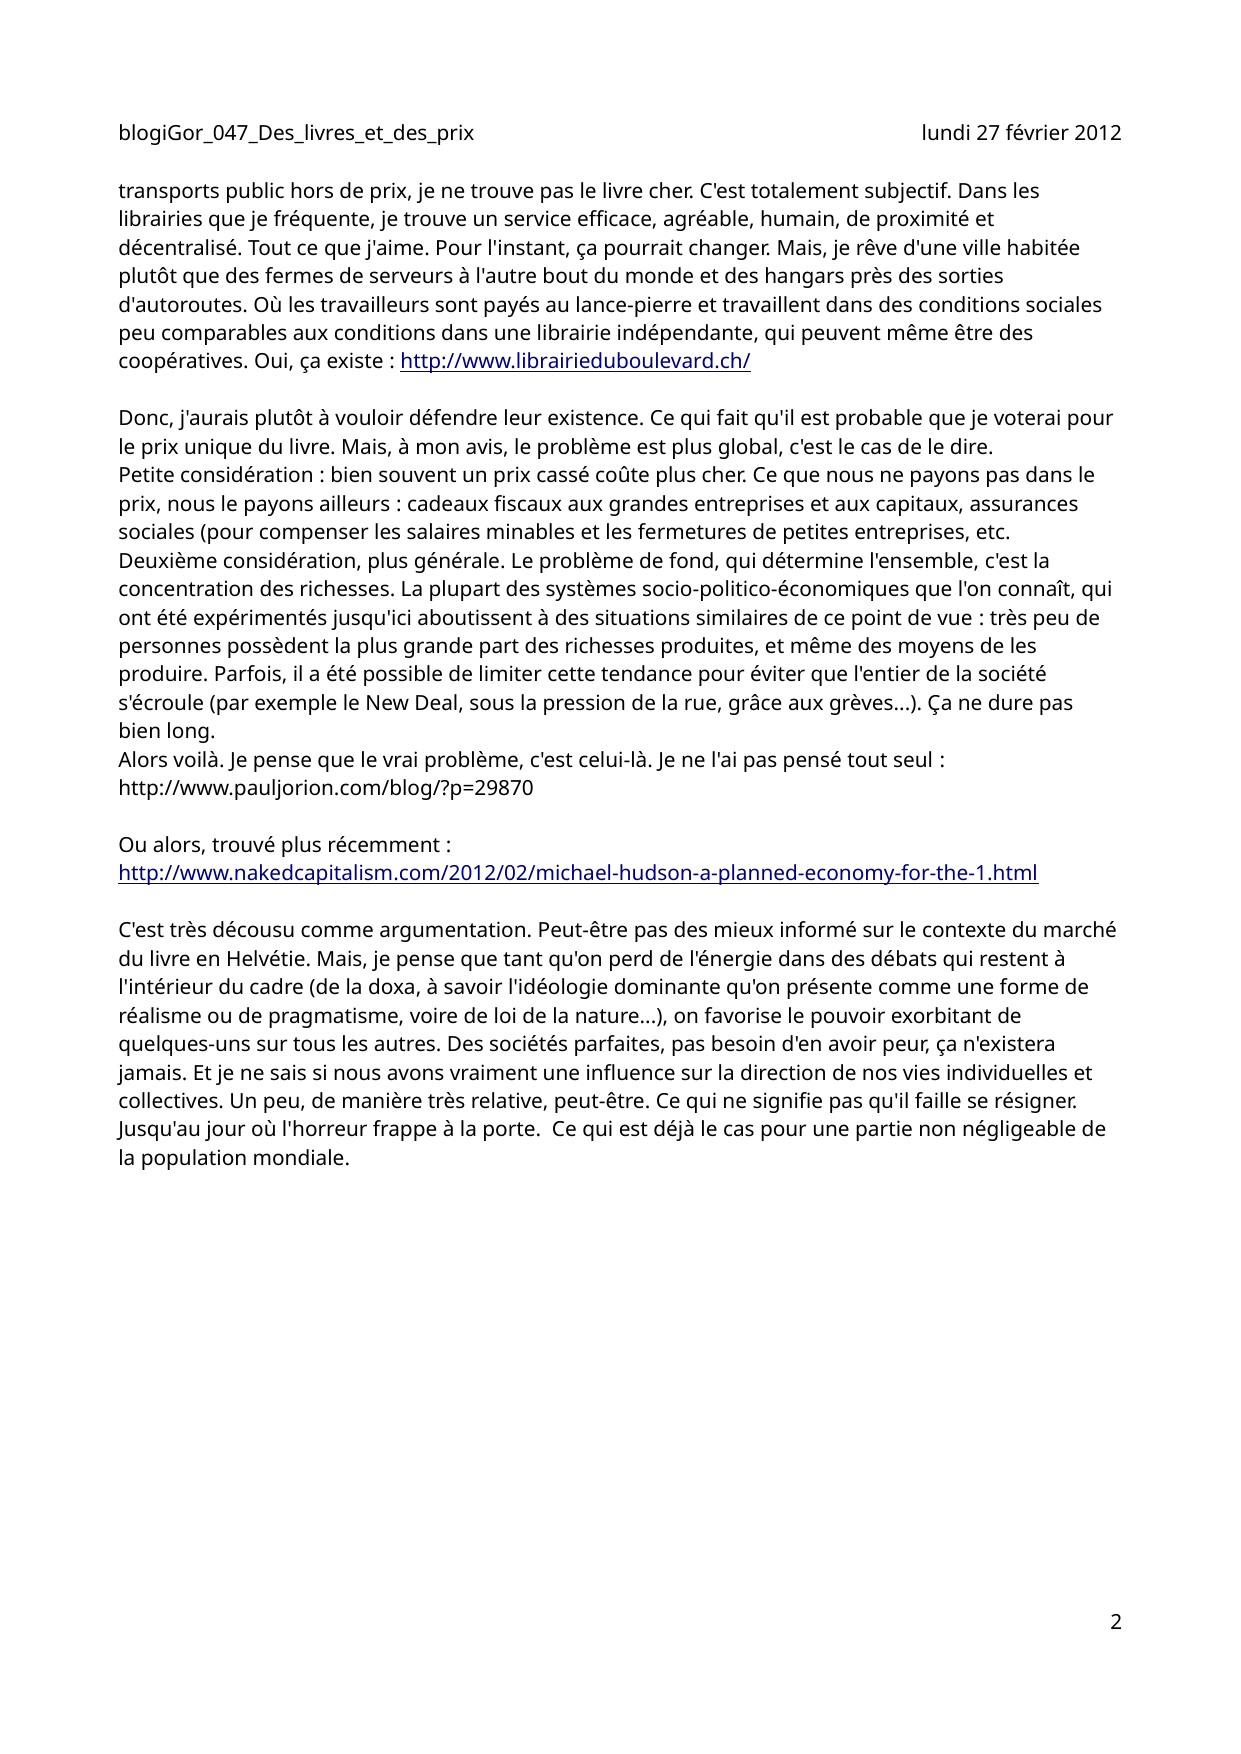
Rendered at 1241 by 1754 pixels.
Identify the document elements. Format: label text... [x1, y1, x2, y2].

text Petite considération : bien souvent un prix cassé coûte plus cher. Ce que nous ne payons pas dans le prix, nous le payons ailleurs : cadeaux fiscaux aux grandes entreprises et aux capitaux, assurances sociales (pour compenser les salaires minables et les fermetures de petites entreprises, etc. [118, 460, 1122, 546]
text transports public hors de prix, je ne trouve pas le livre cher. C'est totalement subjectif. Dans les librairies que je fréquente, je trouve un service efficace, agréable, humain, de proximité et décentralisé. Tout ce que j'aime. Pour l'instant, ça pourrait changer. Mais, je rêve d'une ville habitée plutôt que des fermes de serveurs à l'autre bout du monde et des hangars près des sorties d'autoroutes. Où les travailleurs sont payés au lance-pierre et travaillent dans des conditions sociales peu comparables aux conditions dans une librairie indépendante, qui peuvent même être des coopératives. Oui, ça existe : http://www.librairieduboulevard.ch/ [118, 176, 1122, 375]
text C'est très décousu comme argumentation. Peut-être pas des mieux informé sur le contexte du marché du livre en Helvétie. Mais, je pense que tant qu'on perd de l'énergie dans des débats qui restent à l'intérieur du cadre (de la doxa, à savoir l'idéologie dominante qu'on présente comme une forme de réalisme ou de pragmatisme, voire de loi de la nature...), on favorise le pouvoir exorbitant de quelques-uns sur tous les autres. Des sociétés parfaites, pas besoin d'en avoir peur, ça n'existera jamais. Et je ne sais si nous avons vraiment une influence sur la direction de nos vies individuelles et collectives. Un peu, de manière très relative, peut-être. Ce qui ne signifie pas qu'il faille se résigner. Jusqu'au jour où l'horreur frappe à la porte. Ce qui est déjà le cas pour une partie non négligeable de la population mondiale. [118, 915, 1122, 1171]
text Deuxième considération, plus générale. Le problème de fond, qui détermine l'ensemble, c'est la concentration des richesses. La plupart des systèmes socio-politico-économiques que l'on connaît, qui ont été expérimentés jusqu'ici aboutissent à des situations similaires de ce point de vue : très peu de personnes possèdent la plus grande part des richesses produites, et même des moyens de les produire. Parfois, il a été possible de limiter cette tendance pour éviter que l'entier de la société s'écroule (par exemple le New Deal, sous la pression de la rue, grâce aux grèves...). Ça ne dure pas bien long. [118, 546, 1122, 745]
text Ou alors, trouvé plus récemment : [118, 830, 1122, 858]
text Alors voilà. Je pense que le vrai problème, c'est celui-là. Je ne l'ai pas pensé tout seul : http://www.pauljorion.com/blog/?p=29870 [118, 745, 1122, 802]
text http://www.nakedcapitalism.com/2012/02/michael-hudson-a-planned-economy-for-the-1.html [118, 858, 1122, 887]
text Donc, j'aurais plutôt à vouloir défendre leur existence. Ce qui fait qu'il est probable que je voterai pour le prix unique du livre. Mais, à mon avis, le problème est plus global, c'est le cas de le dire. [118, 403, 1122, 460]
